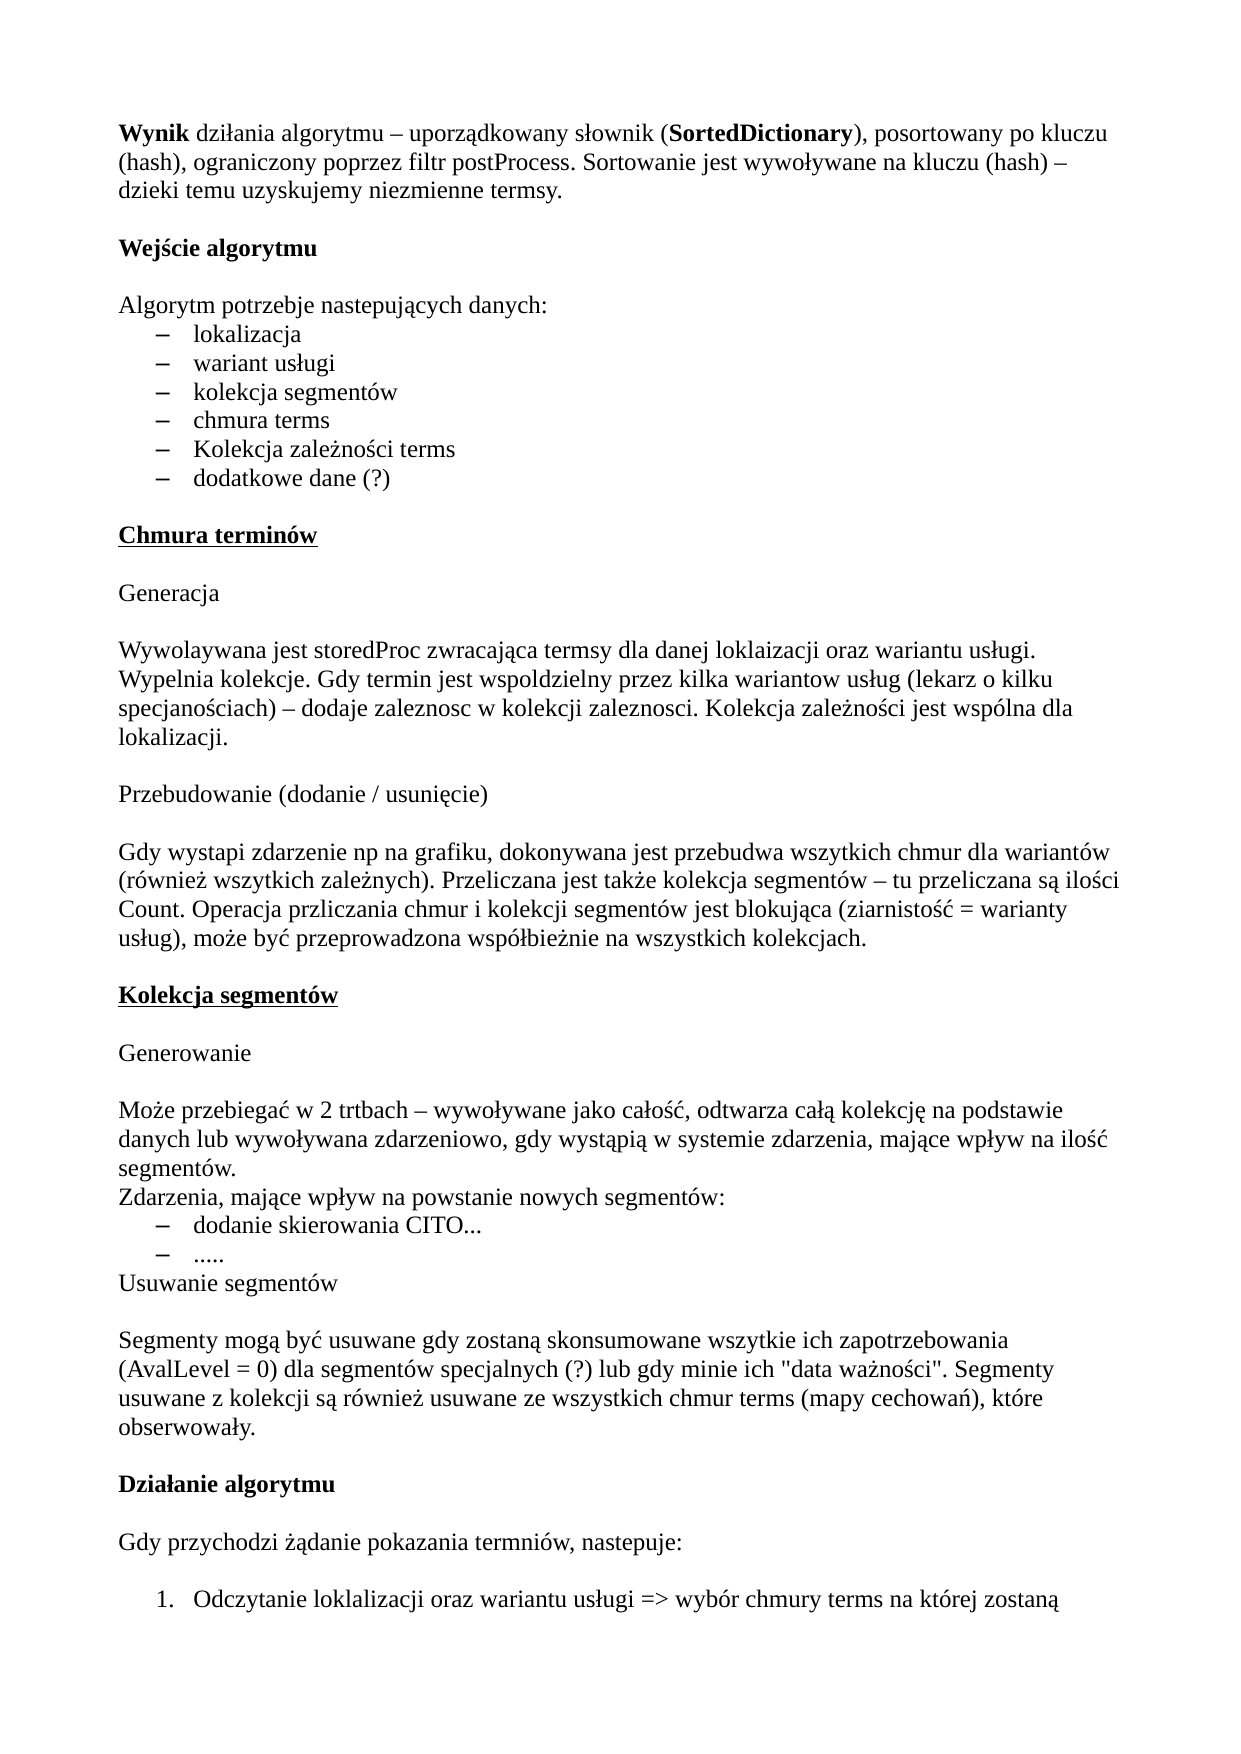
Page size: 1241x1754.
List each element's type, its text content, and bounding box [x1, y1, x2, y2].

list ..... [156, 1239, 1122, 1268]
list Kolekcja zależności terms [156, 434, 1122, 463]
list Odczytanie loklalizacji oraz wariantu usługi => wybór chmury terms na której zostaną [156, 1584, 1122, 1613]
text Zdarzenia, mające wpływ na powstanie nowych segmentów: [118, 1182, 1122, 1211]
text Wywolaywana jest storedProc zwracająca termsy dla danej loklaizacji oraz wariantu usługi. Wypelnia kolekcje. Gdy termin jest wspoldzielny przez kilka wariantow usług (lekarz o kilku specjanościach) – dodaje zaleznosc w kolekcji zaleznosci. Kolekcja zależności jest wspólna dla lokalizacji. [118, 636, 1122, 751]
text Kolekcja segmentów [118, 981, 1122, 1009]
text Przebudowanie (dodanie / usunięcie) [118, 779, 1122, 808]
list dodanie skierowania CITO... [156, 1211, 1122, 1239]
text Gdy wystapi zdarzenie np na grafiku, dokonywana jest przebudwa wszytkich chmur dla wariantów (również wszytkich zależnych). Przeliczana jest także kolekcja segmentów – tu przeliczana są ilości Count. Operacja przliczania chmur i kolekcji segmentów jest blokująca (ziarnistość = warianty usług), może być przeprowadzona współbieżnie na wszystkich kolekcjach. [118, 837, 1122, 952]
list wariant usługi [156, 348, 1122, 377]
text Segmenty mogą być usuwane gdy zostaną skonsumowane wszytkie ich zapotrzebowania (AvalLevel = 0) dla segmentów specjalnych (?) lub gdy minie ich "data ważności". Segmenty usuwane z kolekcji są również usuwane ze wszystkich chmur terms (mapy cechowań), które obserwowały. [118, 1326, 1122, 1441]
text Wynik dziłania algorytmu – uporządkowany słownik (SortedDictionary), posortowany po kluczu (hash), ograniczony poprzez filtr postProcess. Sortowanie jest wywoływane na kluczu (hash) – dzieki temu uzyskujemy niezmienne termsy. [118, 118, 1122, 204]
text Gdy przychodzi żądanie pokazania termniów, nastepuje: [118, 1527, 1122, 1556]
text Generacja [118, 578, 1122, 607]
text Generowanie [118, 1038, 1122, 1067]
list kolekcja segmentów [156, 377, 1122, 406]
list chmura terms [156, 406, 1122, 434]
list lokalizacja [156, 319, 1122, 348]
text Działanie algorytmu [118, 1469, 1122, 1498]
list dodatkowe dane (?) [156, 463, 1122, 492]
text Może przebiegać w 2 trtbach – wywoływane jako całość, odtwarza całą kolekcję na podstawie danych lub wywoływana zdarzeniowo, gdy wystąpią w systemie zdarzenia, mające wpływ na ilość segmentów. [118, 1096, 1122, 1182]
text Wejście algorytmu [118, 233, 1122, 262]
text Chmura terminów [118, 521, 1122, 549]
text Usuwanie segmentów [118, 1268, 1122, 1297]
text Algorytm potrzebje nastepujących danych: [118, 291, 1122, 319]
